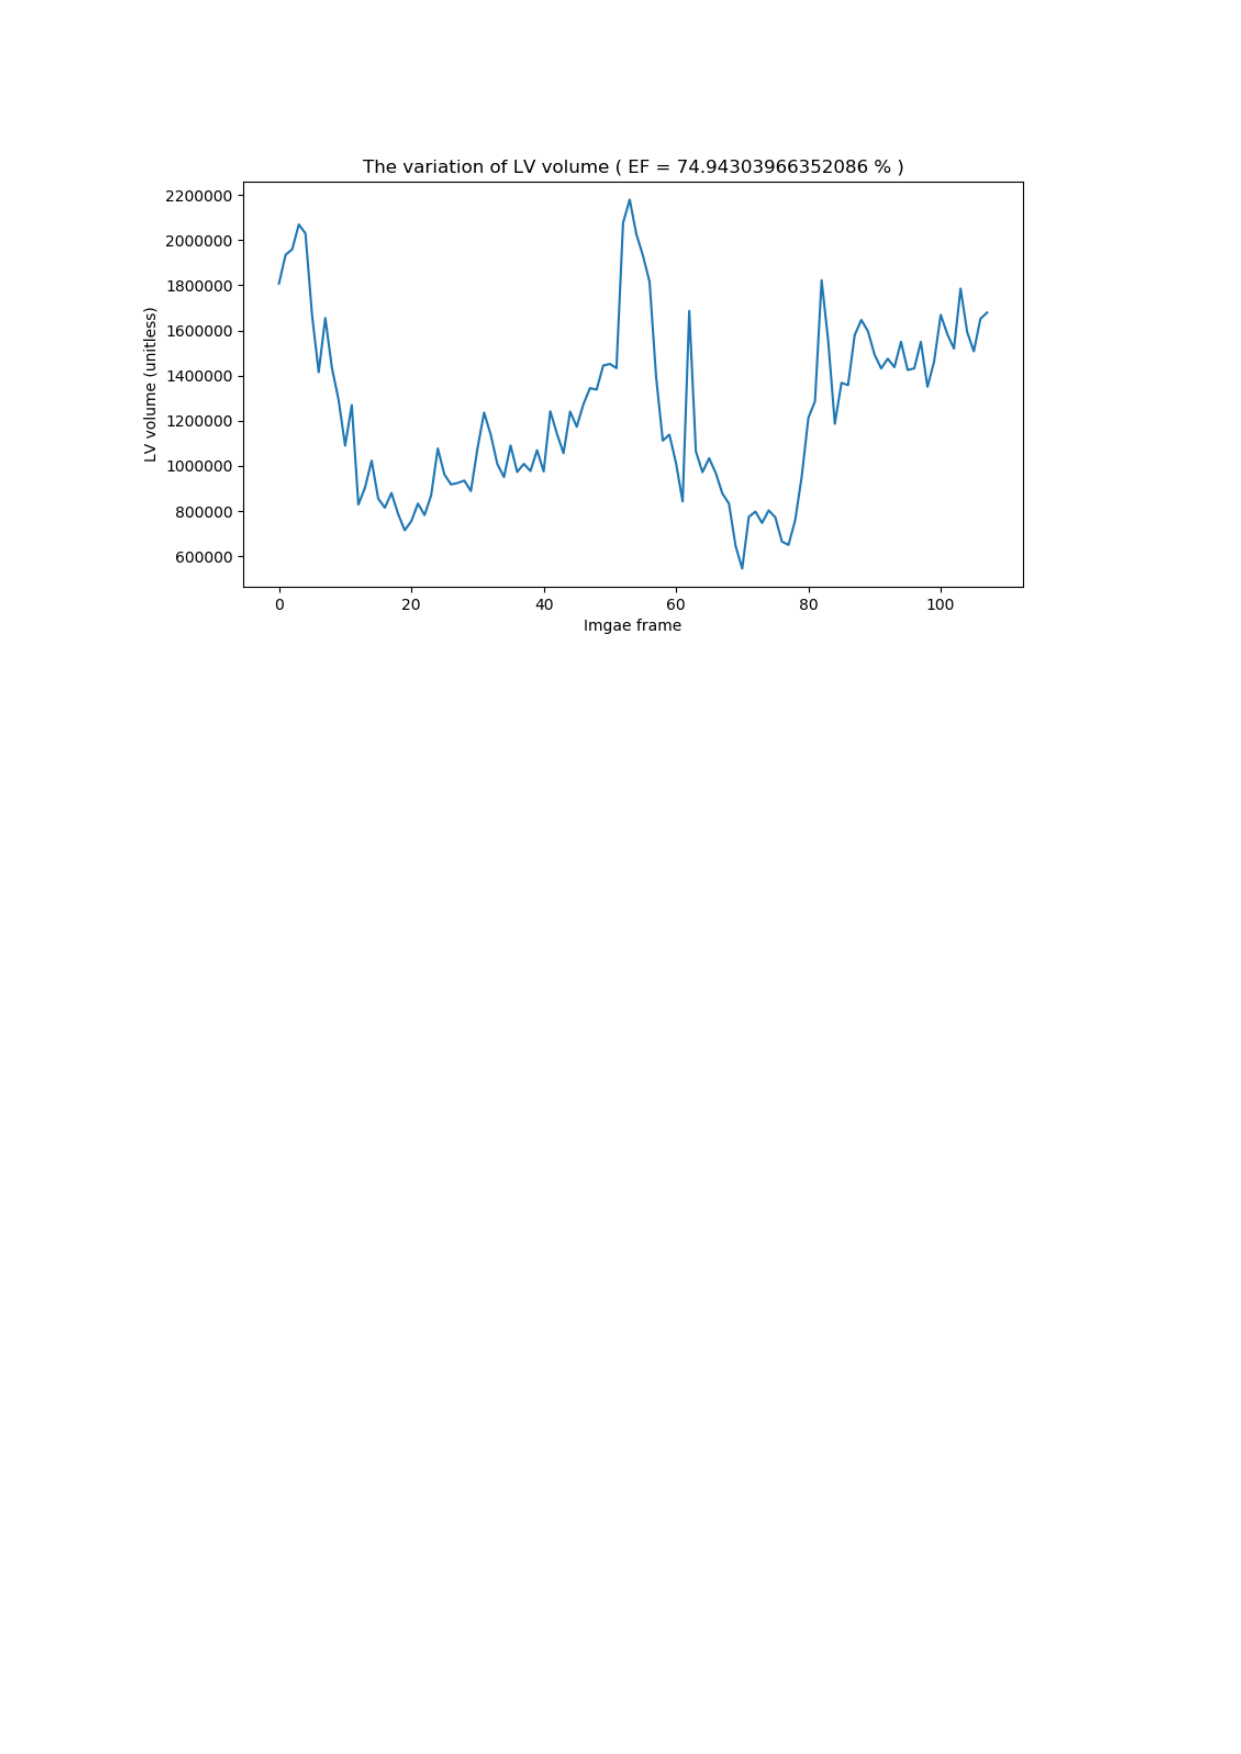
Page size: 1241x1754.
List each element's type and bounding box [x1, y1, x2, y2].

picture [118, 118, 1123, 645]
